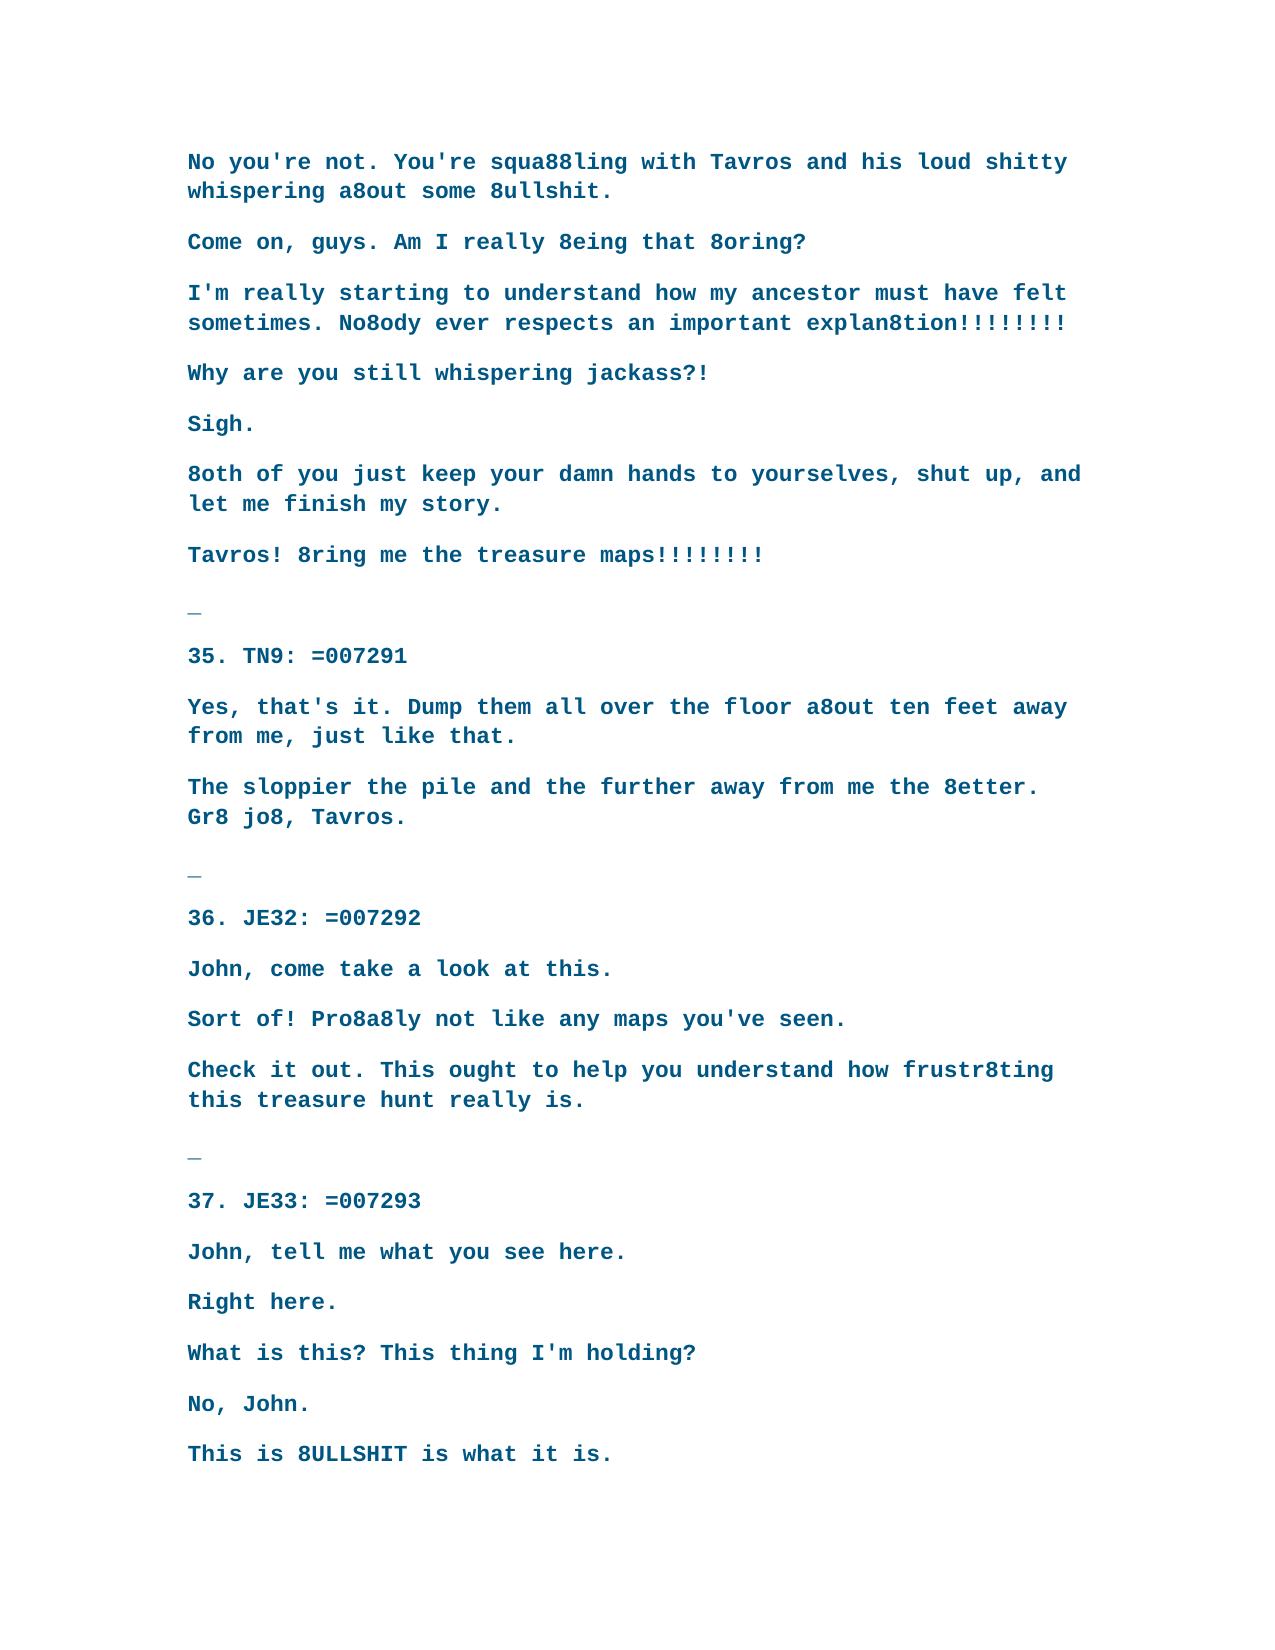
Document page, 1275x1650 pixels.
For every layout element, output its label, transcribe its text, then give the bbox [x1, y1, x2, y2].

text Yes, that's it. Dump them all over the floor a8out ten feet away from me, just like that. [187, 695, 1087, 751]
text _ [187, 856, 1087, 882]
text Sort of! Pro8a8ly not like any maps you've seen. [187, 1008, 1087, 1034]
text Why are you still whispering jackass?! [187, 361, 1087, 387]
text John, come take a look at this. [187, 957, 1087, 983]
text What is this? This thing I'm holding? [187, 1341, 1087, 1367]
text 36. JE32: =007292 [187, 906, 1087, 932]
text I'm really starting to understand how my ancestor must have felt sometimes. No8ody ever respects an important explan8tion!!!!!!!! [187, 281, 1087, 337]
text _ [187, 1139, 1087, 1165]
text 35. TN9: =007291 [187, 644, 1087, 670]
text Right here. [187, 1291, 1087, 1317]
text Check it out. This ought to help you understand how frustr8ting this treasure hunt really is. [187, 1058, 1087, 1114]
text No, John. [187, 1392, 1087, 1418]
text This is 8ULLSHIT is what it is. [187, 1442, 1087, 1468]
text 8oth of you just keep your damn hands to yourselves, shut up, and let me finish my story. [187, 463, 1087, 518]
text Tavros! 8ring me the treasure maps!!!!!!!! [187, 543, 1087, 569]
text No you're not. You're squa88ling with Tavros and his loud shitty whispering a8out some 8ullshit. [187, 150, 1087, 206]
text John, tell me what you see here. [187, 1240, 1087, 1266]
text _ [187, 594, 1087, 620]
text Come on, guys. Am I really 8eing that 8oring? [187, 230, 1087, 256]
text Sigh. [187, 412, 1087, 438]
text The sloppier the pile and the further away from me the 8etter. Gr8 jo8, Tavros. [187, 775, 1087, 831]
text 37. JE33: =007293 [187, 1189, 1087, 1215]
